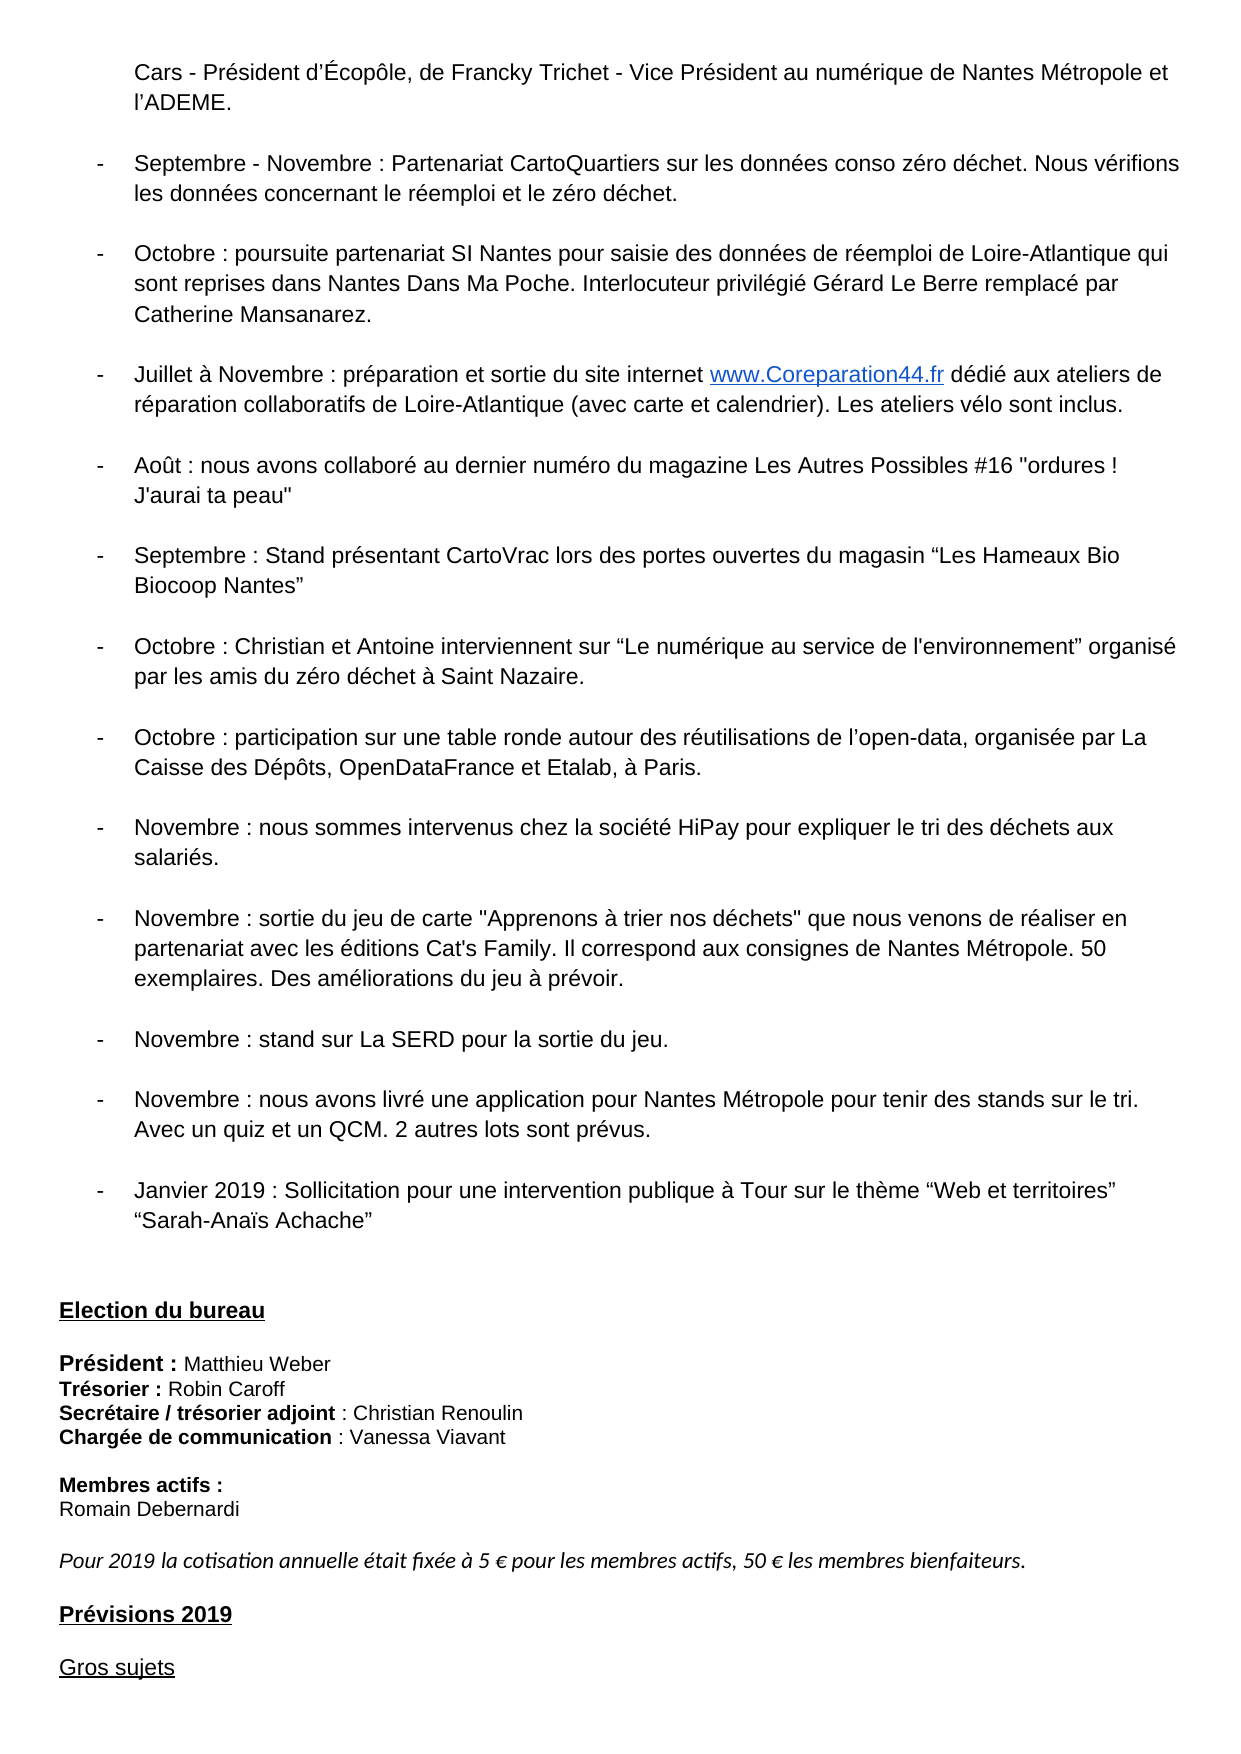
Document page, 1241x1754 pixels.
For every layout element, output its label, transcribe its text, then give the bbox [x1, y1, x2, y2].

list Novembre : nous sommes intervenus chez la société HiPay pour expliquer le tri des déchets aux salariés. [96, 814, 1181, 871]
list Juillet à Novembre : préparation et sortie du site internet www.Coreparation44.fr dédié aux ateliers de réparation collaboratifs de Loire-Atlantique (avec carte et calendrier). Les ateliers vélo sont inclus. [96, 361, 1181, 418]
list Novembre : nous avons livré une application pour Nantes Métropole pour tenir des stands sur le tri. Avec un quiz et un QCM. 2 autres lots sont prévus. [96, 1086, 1181, 1143]
text Pour 2019 la cotisation annuelle était fixée à 5 € pour les membres actifs, 50 € les membres bienfaiteurs. [59, 1547, 1181, 1575]
list Octobre : poursuite partenariat SI Nantes pour saisie des données de réemploi de Loire-Atlantique qui sont reprises dans Nantes Dans Ma Poche. Interlocuteur privilégié Gérard Le Berre remplacé par Catherine Mansanarez. [96, 240, 1181, 327]
text Election du bureau [59, 1297, 1181, 1324]
text Prévisions 2019 [59, 1601, 1181, 1627]
text Chargée de communication : Vanessa Viavant [59, 1424, 1181, 1448]
list Août : nous avons collaboré au dernier numéro du magazine Les Autres Possibles #16 "ordures ! J'aurai ta peau" [96, 452, 1181, 508]
text Membres actifs : [59, 1472, 1181, 1496]
text Président : Matthieu Weber [59, 1350, 1181, 1377]
list Novembre : stand sur La SERD pour la sortie du jeu. [96, 1026, 1181, 1052]
text Trésorier : Robin Caroff [59, 1377, 1181, 1401]
list Octobre : Christian et Antoine interviennent sur “Le numérique au service de l'environnement” organisé par les amis du zéro déchet à Saint Nazaire. [96, 633, 1181, 689]
list Cars - Président d’Écopôle, de Francky Trichet - Vice Président au numérique de Nantes Métropole et l’ADEME. [96, 59, 1181, 116]
list Janvier 2019 : Sollicitation pour une intervention publique à Tour sur le thème “Web et territoires” “Sarah-Anaïs Achache” [96, 1177, 1181, 1233]
list Septembre - Novembre : Partenariat CartoQuartiers sur les données conso zéro déchet. Nous vérifions les données concernant le réemploi et le zéro déchet. [96, 149, 1181, 206]
list Septembre : Stand présentant CartoVrac lors des portes ouvertes du magasin “Les Hameaux Bio Biocoop Nantes” [96, 542, 1181, 599]
list Octobre : participation sur une table ronde autour des réutilisations de l’open-data, organisée par La Caisse des Dépôts, OpenDataFrance et Etalab, à Paris. [96, 723, 1181, 780]
text Secrétaire / trésorier adjoint : Christian Renoulin [59, 1401, 1181, 1424]
list Novembre : sortie du jeu de carte "Apprenons à trier nos déchets" que nous venons de réaliser en partenariat avec les éditions Cat's Family. Il correspond aux consignes de Nantes Métropole. 50 exemplaires. Des améliorations du jeu à prévoir. [96, 905, 1181, 992]
text Gros sujets [59, 1654, 1181, 1680]
text Romain Debernardi [59, 1496, 1181, 1520]
